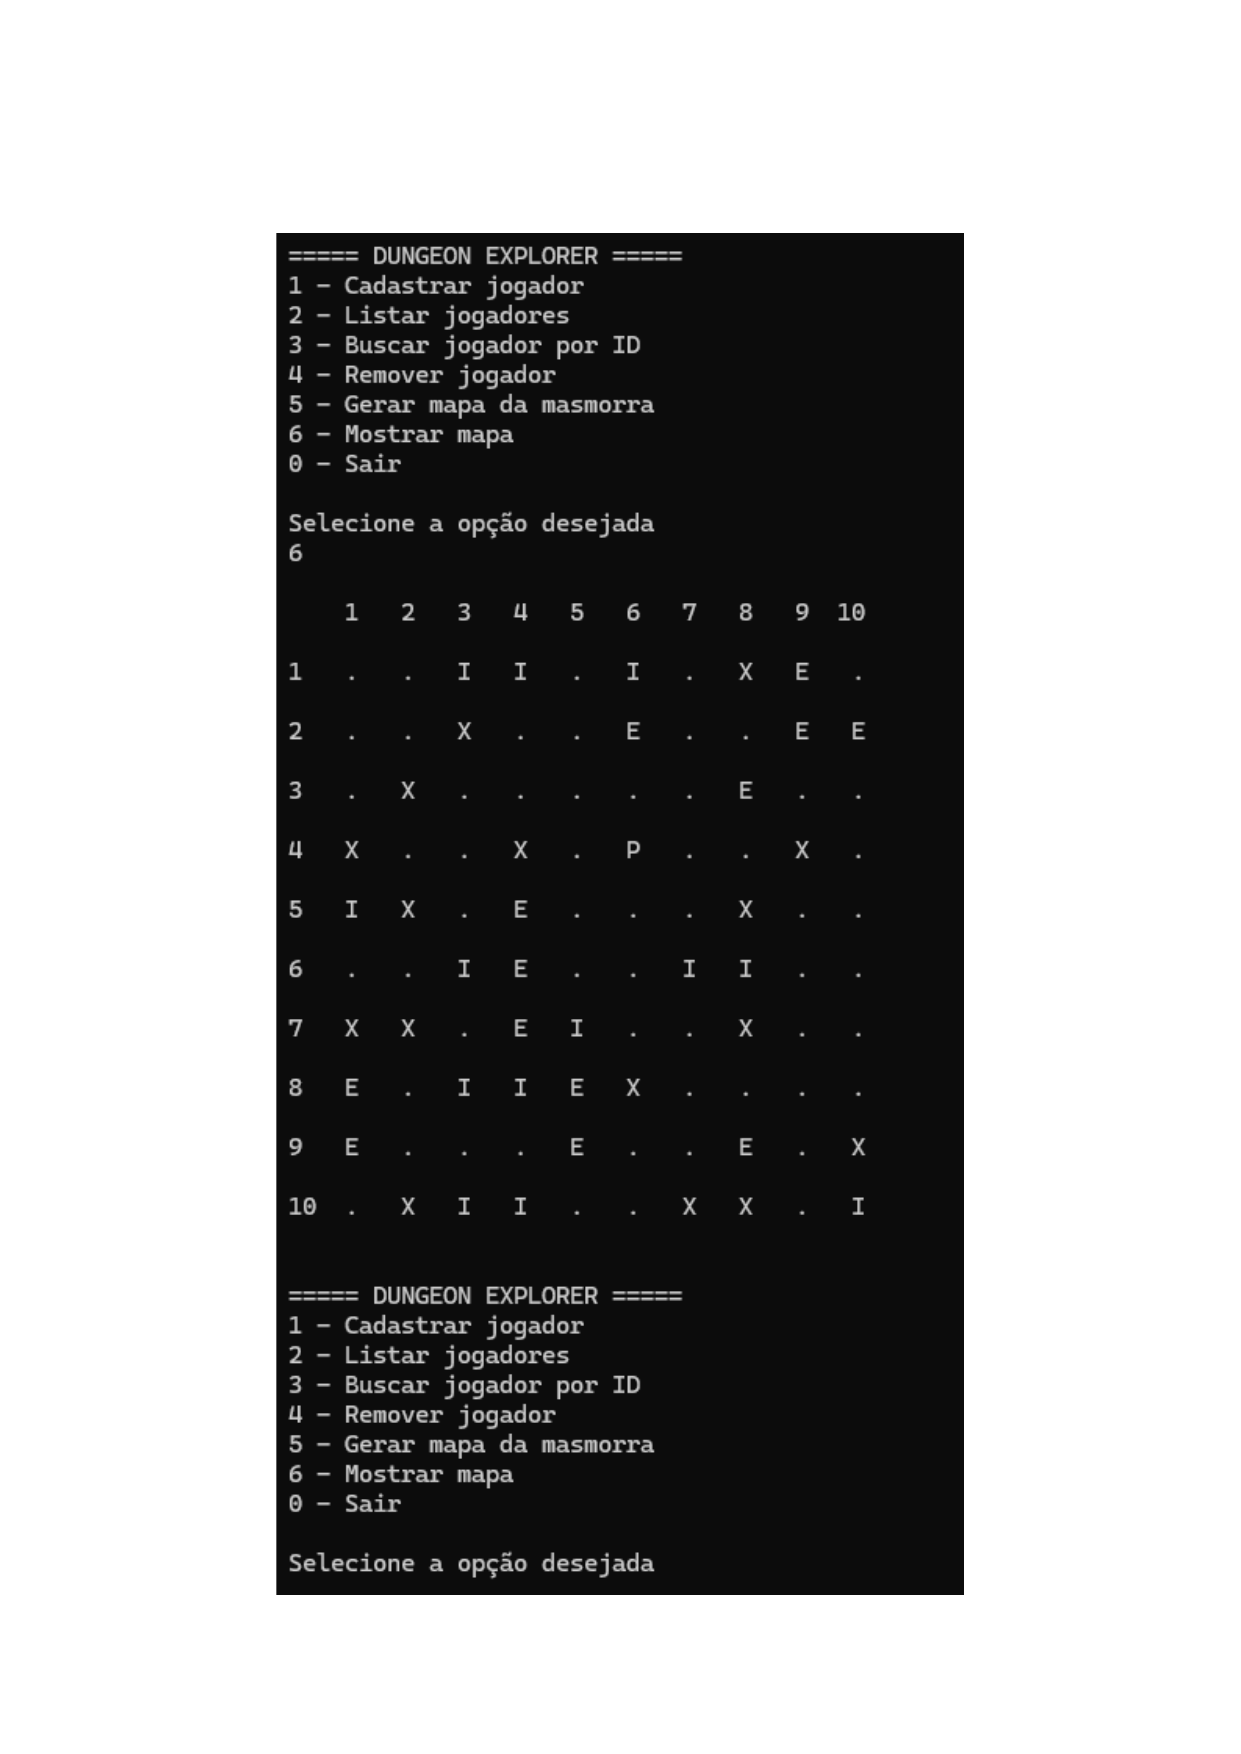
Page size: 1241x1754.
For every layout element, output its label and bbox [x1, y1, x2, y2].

picture [276, 233, 964, 1595]
